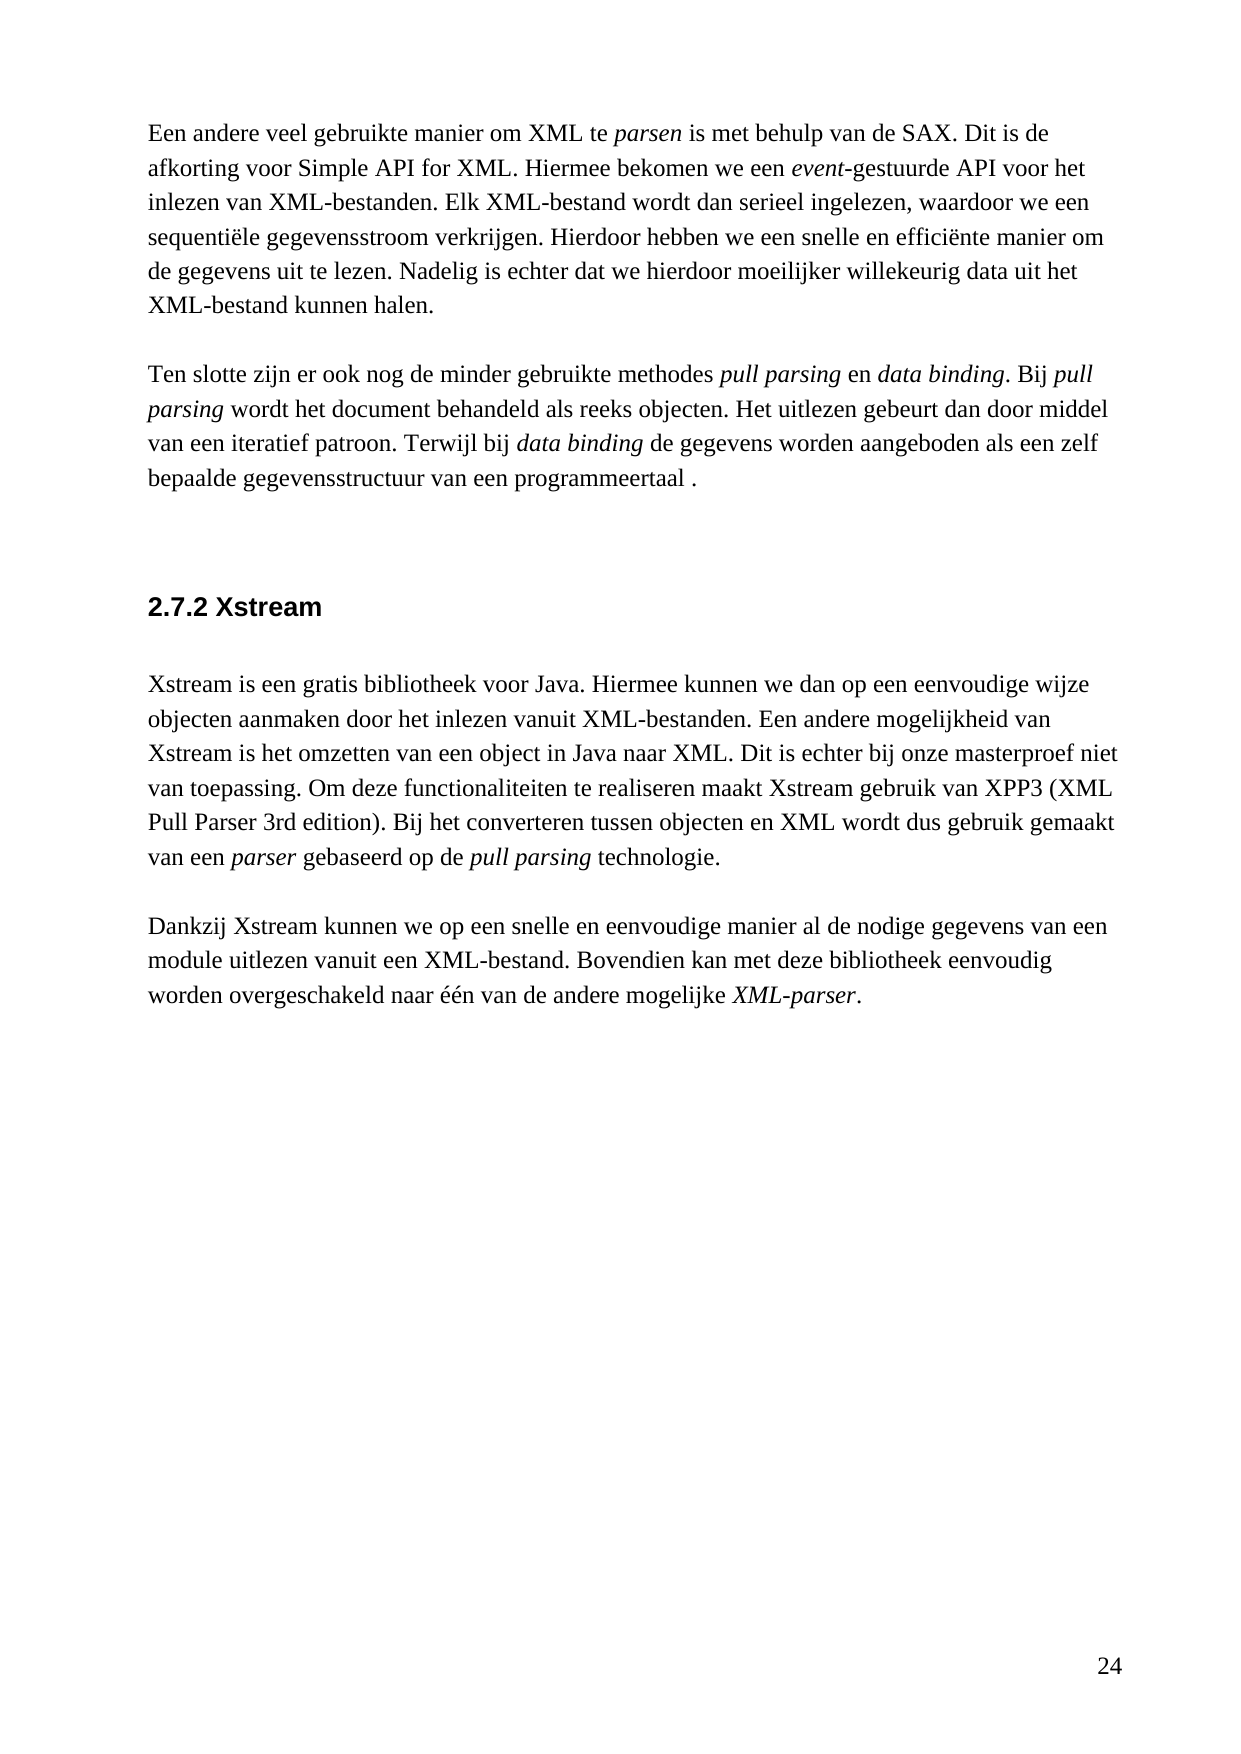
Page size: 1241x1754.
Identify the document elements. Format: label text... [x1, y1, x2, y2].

text 2.7.2 Xstream [148, 591, 1122, 623]
text Ten slotte zijn er ook nog de minder gebruikte methodes pull parsing en data binding. Bij pull parsing wordt het document behandeld als reeks objecten. Het uitlezen gebeurt dan door middel van een iteratief patroon. Terwijl bij data binding de gegevens worden aangeboden als een zelf bepaalde gegevensstructuur van een programmeertaal . [148, 359, 1122, 492]
text Dankzij Xstream kunnen we op een snelle en eenvoudige manier al de nodige gegevens van een module uitlezen vanuit een XML-bestand. Bovendien kan met deze bibliotheek eenvoudig worden overgeschakeld naar één van de andere mogelijke XML-parser. [148, 911, 1122, 1009]
text Een andere veel gebruikte manier om XML te parsen is met behulp van de SAX. Dit is de afkorting voor Simple API for XML. Hiermee bekomen we een event-gestuurde API voor het inlezen van XML-bestanden. Elk XML-bestand wordt dan serieel ingelezen, waardoor we een sequentiële gegevensstroom verkrijgen. Hierdoor hebben we een snelle en efficiënte manier om de gegevens uit te lezen. Nadelig is echter dat we hierdoor moeilijker willekeurig data uit het XML-bestand kunnen halen. [148, 118, 1122, 319]
text Xstream is een gratis bibliotheek voor Java. Hiermee kunnen we dan op een eenvoudige wijze objecten aanmaken door het inlezen vanuit XML-bestanden. Een andere mogelijkheid van Xstream is het omzetten van een object in Java naar XML. Dit is echter bij onze masterproef niet van toepassing. Om deze functionaliteiten te realiseren maakt Xstream gebruik van XPP3 (XML Pull Parser 3rd edition). Bij het converteren tussen objecten en XML wordt dus gebruik gemaakt van een parser gebaseerd op de pull parsing technologie. [148, 669, 1122, 871]
